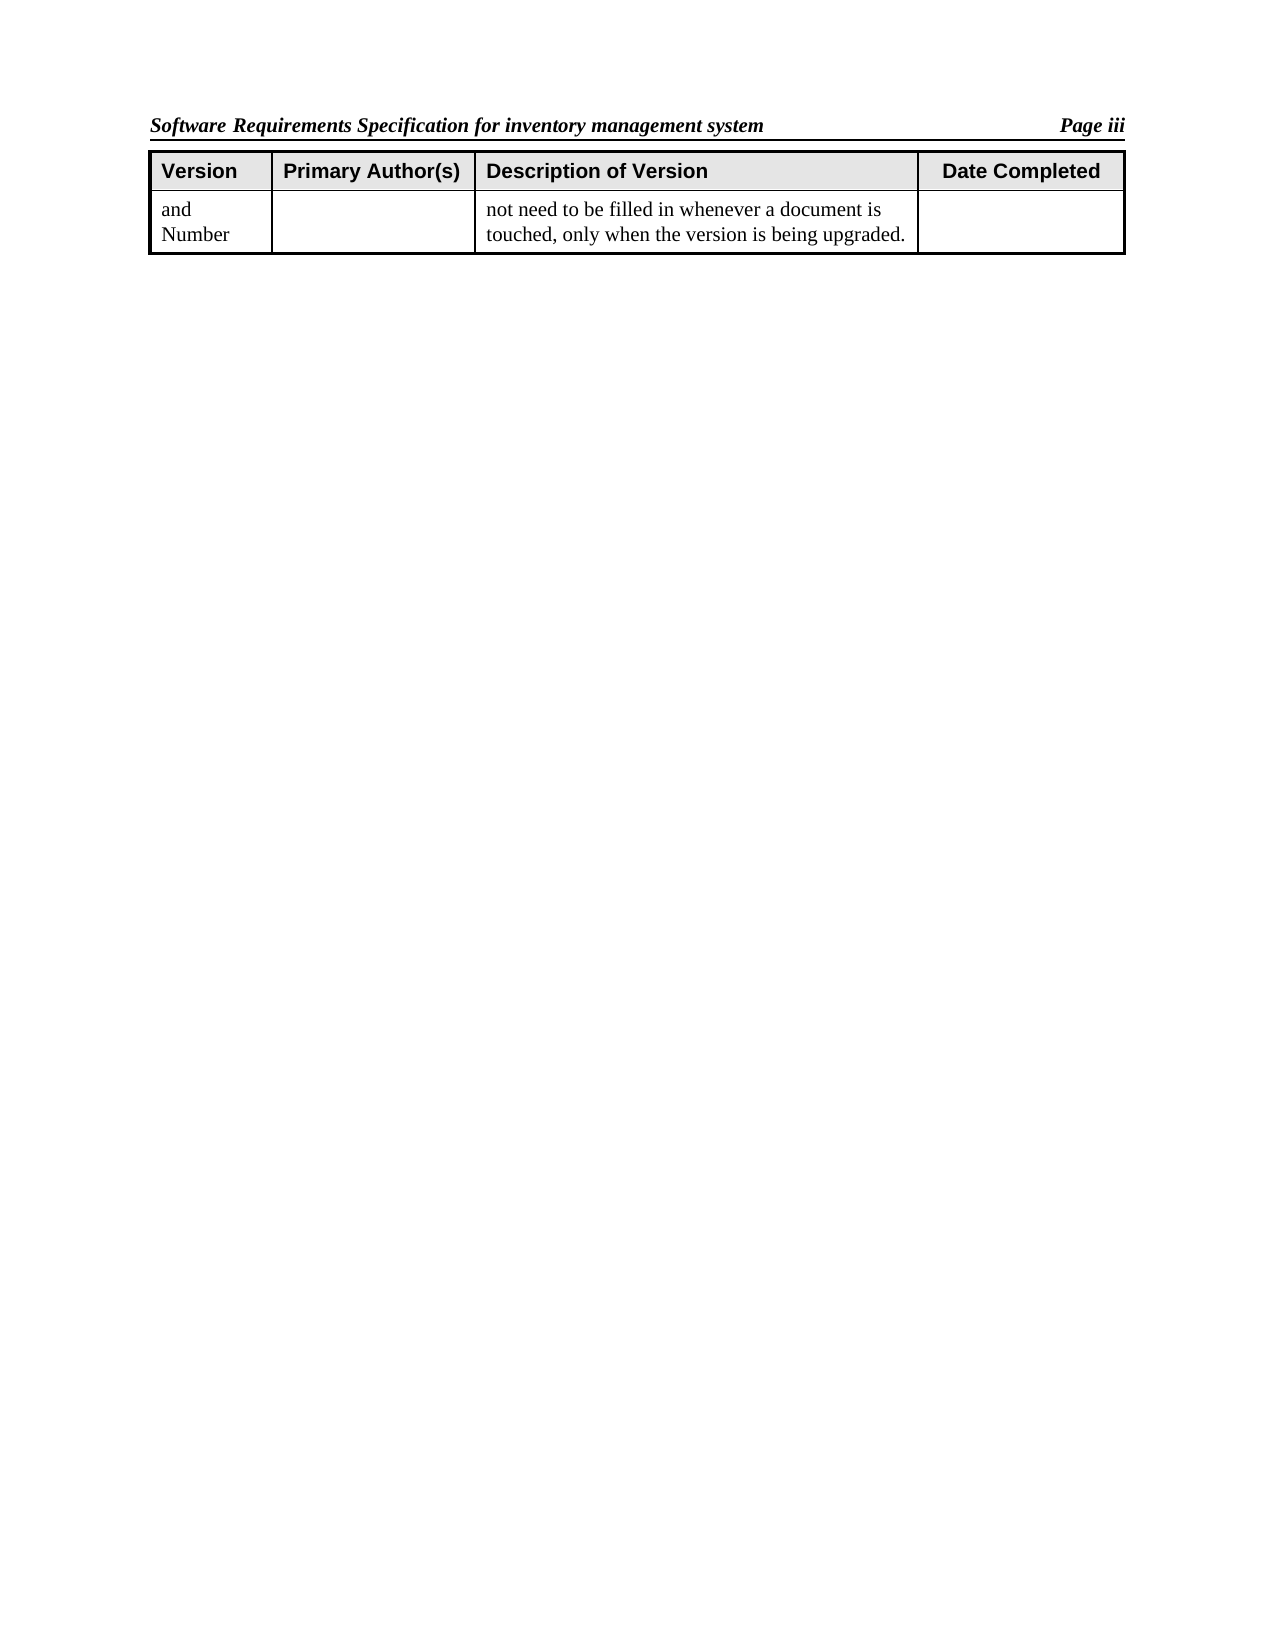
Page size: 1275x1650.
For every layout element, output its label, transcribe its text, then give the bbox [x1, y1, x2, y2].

table_cell [919, 191, 1123, 252]
table_cell and Number [152, 191, 271, 252]
table_header Date Completed [919, 153, 1123, 189]
table_cell [273, 191, 474, 252]
table_header Description of Version [476, 153, 917, 189]
table_header Version [152, 153, 271, 189]
table_header Primary Author(s) [273, 153, 474, 189]
table_cell not need to be filled in whenever a document is touched, only when the version is being upgraded. [476, 191, 917, 252]
